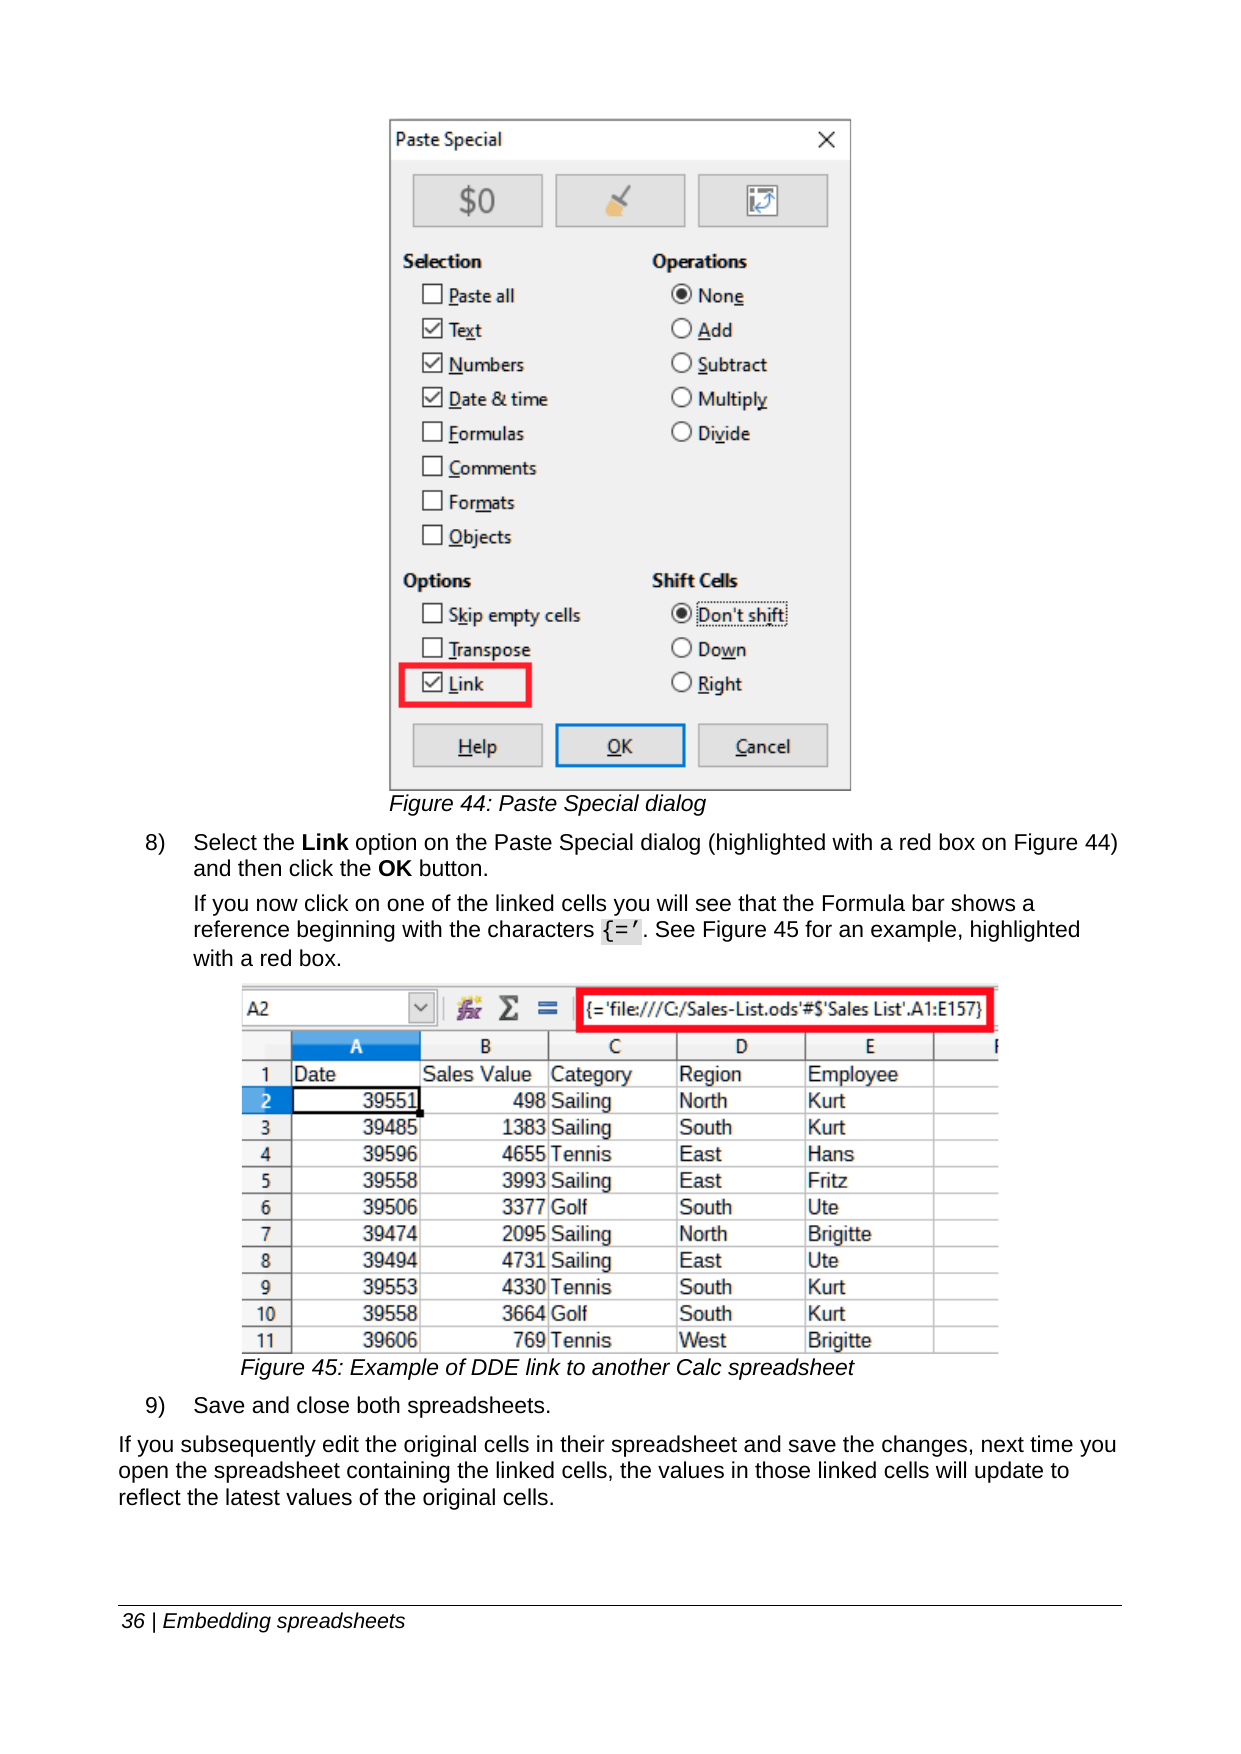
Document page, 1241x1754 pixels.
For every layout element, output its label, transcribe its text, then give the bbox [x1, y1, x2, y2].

text Figure 44: Paste Special dialog [389, 791, 851, 816]
text If you subsequently edit the original cells in their spreadsheet and save the changes, next time you open the spreadsheet containing the linked cells, the values in those linked cells will update to reflect the latest values of the original cells. [118, 1431, 1122, 1510]
text Figure 45: Example of DDE link to another Calc spreadsheet [240, 983, 1000, 1380]
list Save and close both spreadsheets. [165, 1392, 1122, 1418]
list Select the Link option on the Paste Special dialog (highlighted with a red box on Figure 44) and then click the OK button. [165, 828, 1122, 881]
text If you now click on one of the linked cells you will see that the Formula bar shows a reference beginning with the characters {=’. See Figure 45 for an example, highlighted with a red box. [193, 890, 1122, 971]
picture [388, 118, 852, 791]
picture [241, 983, 999, 1354]
